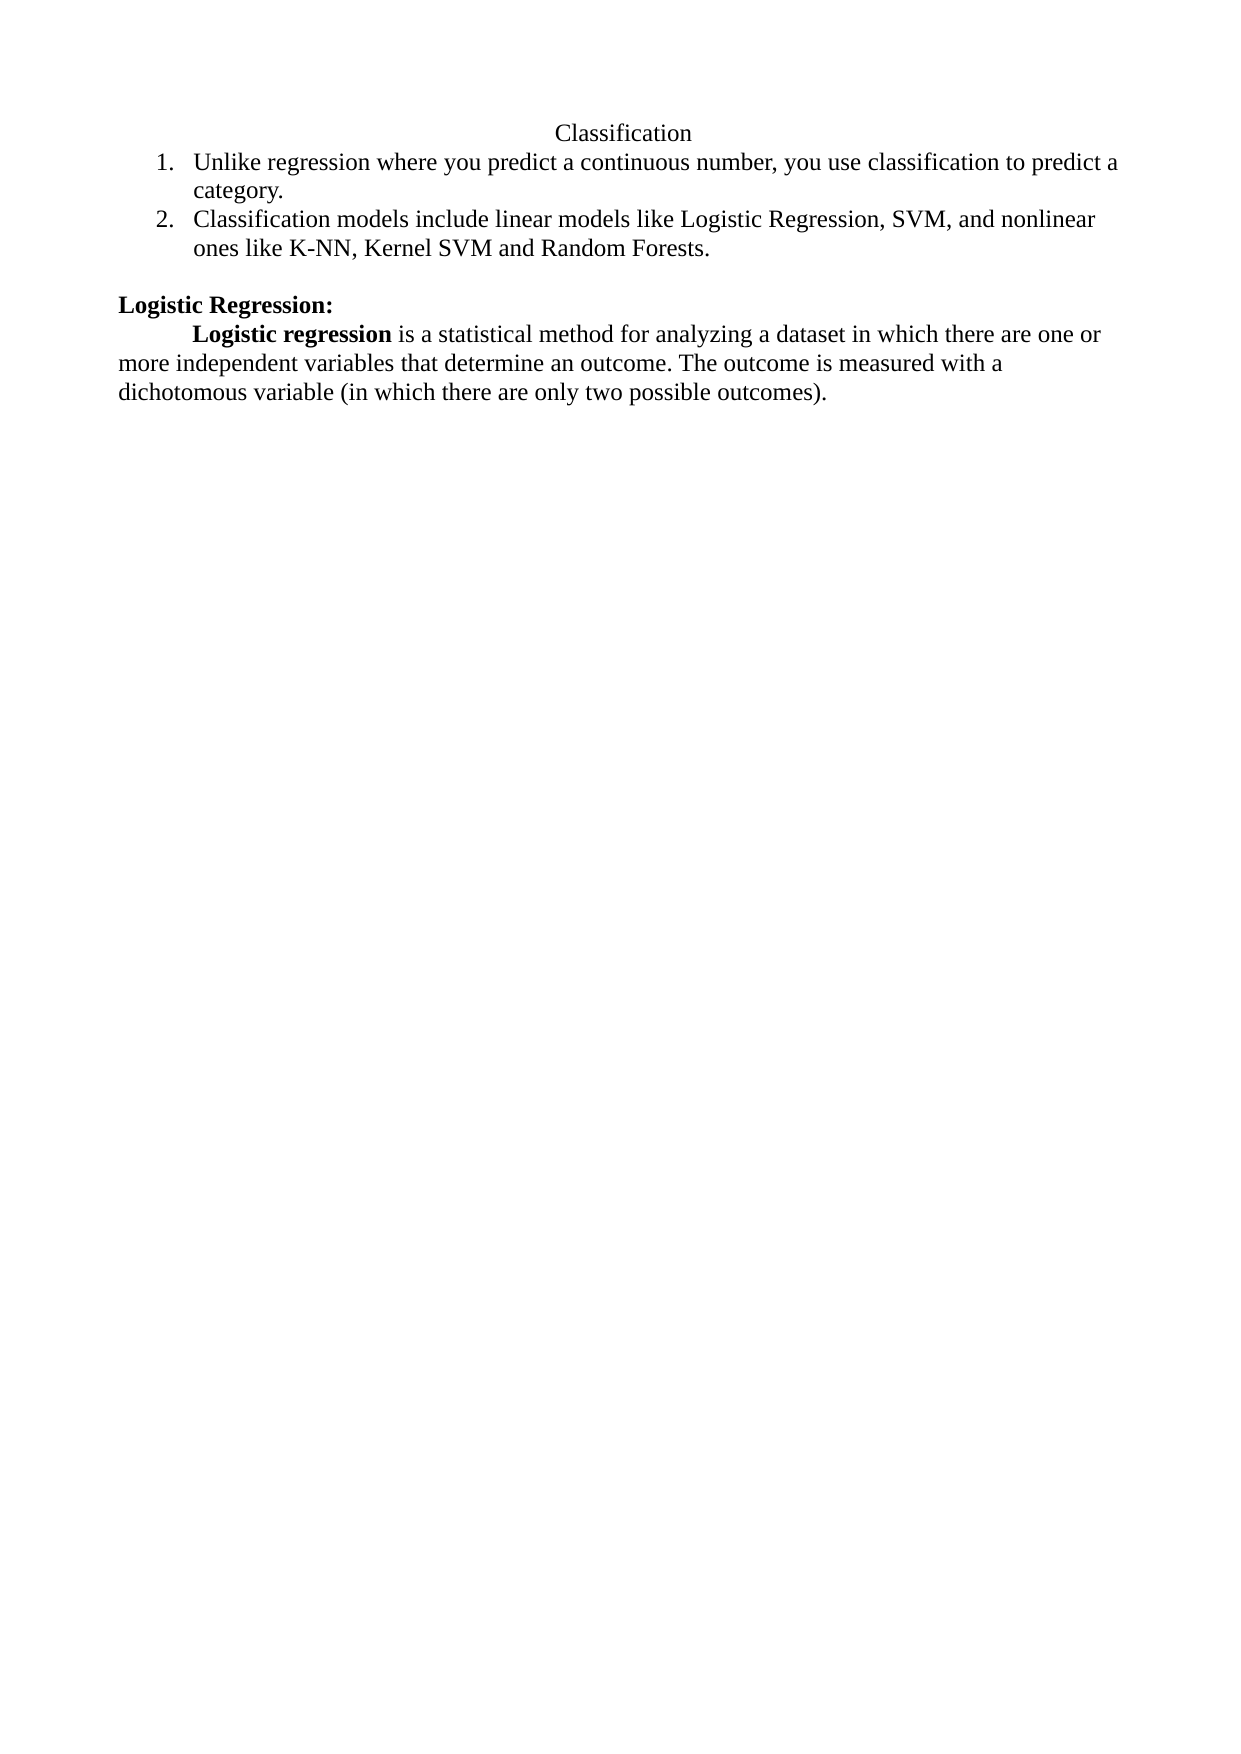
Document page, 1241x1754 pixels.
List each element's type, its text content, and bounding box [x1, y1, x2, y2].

list Unlike regression where you predict a continuous number, you use classification to predict a category. [156, 147, 1122, 204]
text Logistic Regression: [118, 291, 1122, 319]
text Logistic regression is a statistical method for analyzing a dataset in which there are one or more independent variables that determine an outcome. The outcome is measured with a dichotomous variable (in which there are only two possible outcomes). [118, 319, 1122, 406]
list Classification models include linear models like Logistic Regression, SVM, and nonlinear ones like K-NN, Kernel SVM and Random Forests. [156, 204, 1122, 262]
text Classification [118, 118, 1122, 147]
